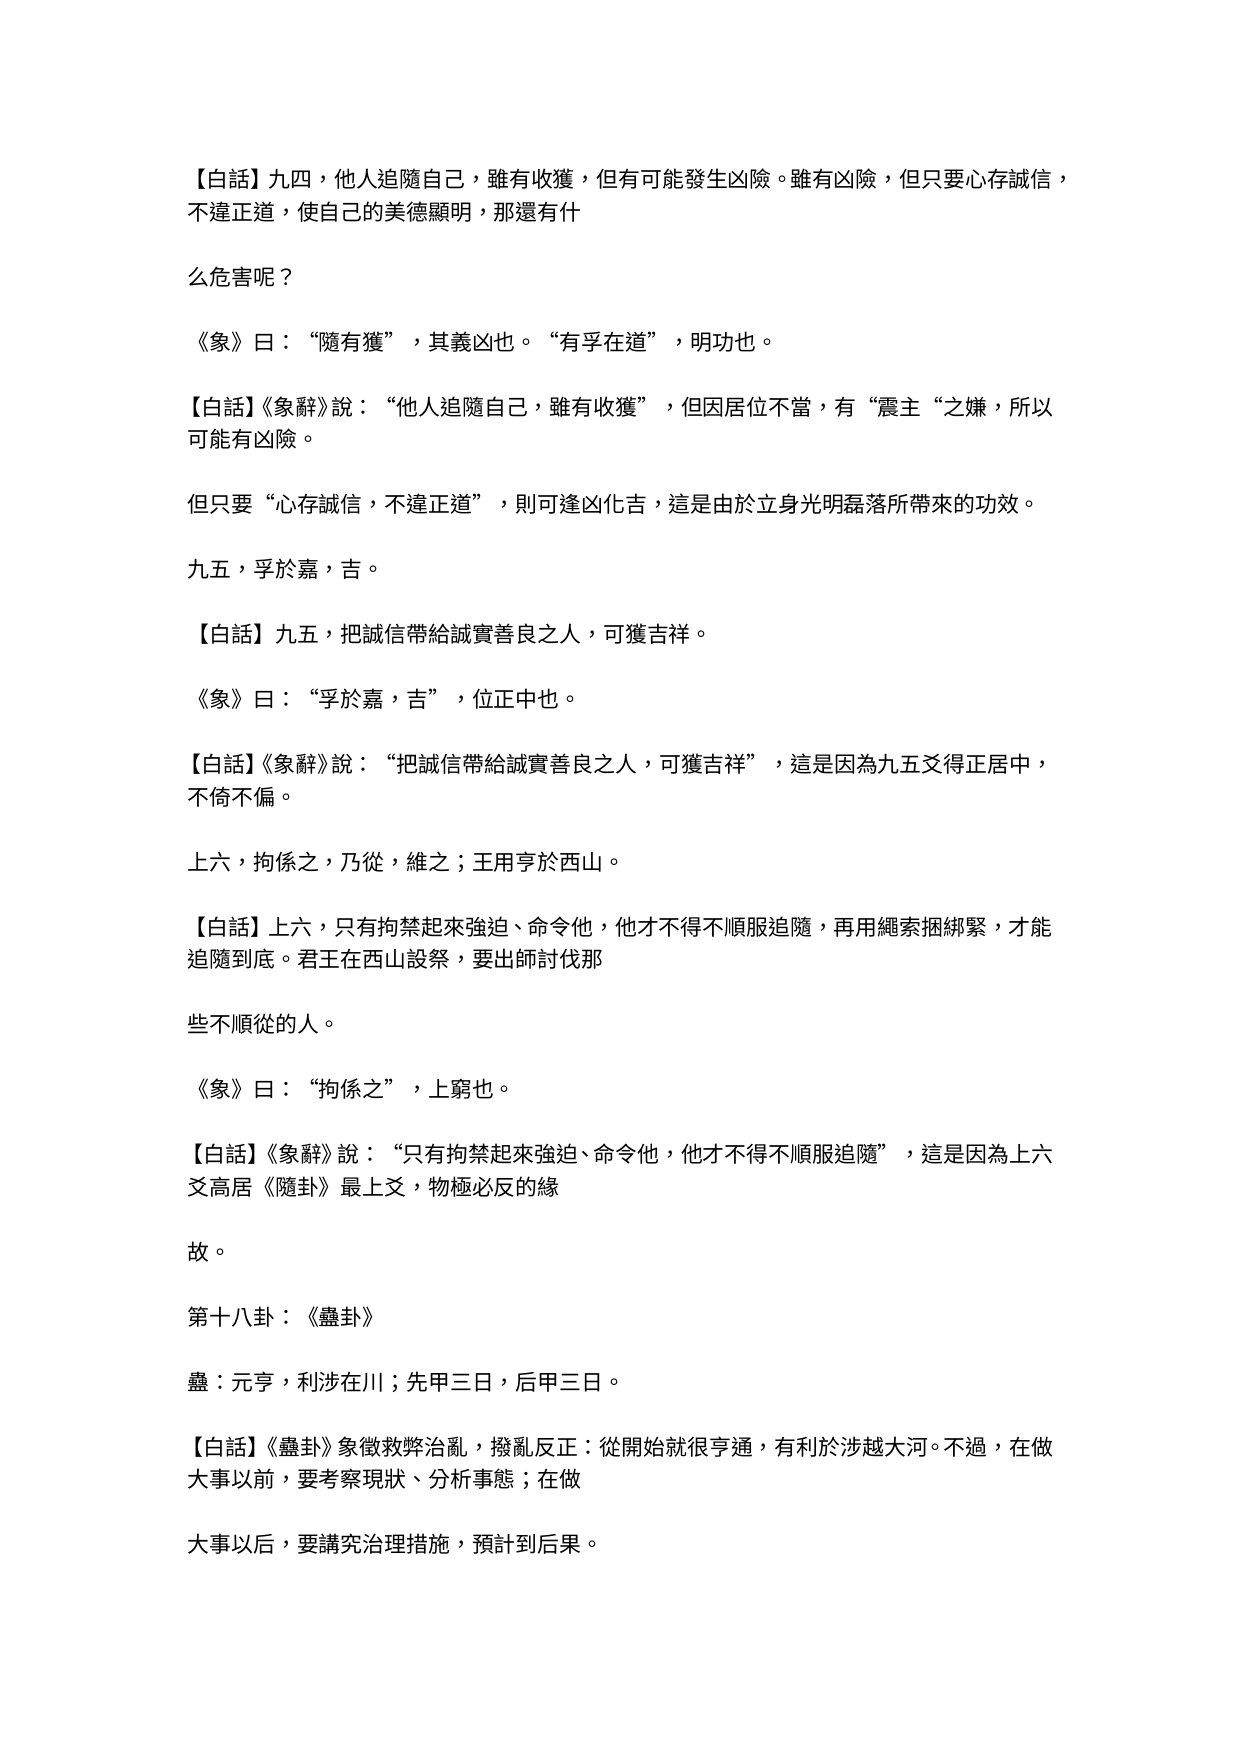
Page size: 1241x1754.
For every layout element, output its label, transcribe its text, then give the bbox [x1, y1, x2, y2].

text 《象》曰：“拘係之”，上窮也。 [187, 1072, 1053, 1104]
text 《象》曰：“隨有獲”，其義凶也。“有孚在道”，明功也。 [187, 324, 1053, 357]
text 【白話】《象辭》說：“只有拘禁起來強迫、命令他，他才不得不順服追隨”，這是因為上六爻高居《隨卦》最上爻，物極必反的緣 [187, 1137, 1053, 1202]
text 【白話】上六，只有拘禁起來強迫、命令他，他才不得不順服追隨，再用繩索捆綁緊，才能追隨到底。君王在西山設祭，要出師討伐那 [187, 909, 1053, 974]
text 《象》曰：“孚於嘉，吉”，位正中也。 [187, 682, 1053, 714]
text 上六，拘係之，乃從，維之；王用亨於西山。 [187, 844, 1053, 877]
text 么危害呢？ [187, 259, 1053, 292]
text 【白話】九五，把誠信帶給誠實善良之人，可獲吉祥。 [187, 617, 1053, 649]
text 但只要“心存誠信，不違正道”，則可逢凶化吉，這是由於立身光明磊落所帶來的功效。 [187, 487, 1053, 519]
text 【白話】《象辭》說：“把誠信帶給誠實善良之人，可獲吉祥”，這是因為九五爻得正居中，不倚不偏。 [187, 747, 1053, 812]
text 第十八卦：《蠱卦》 [187, 1299, 1053, 1332]
text 故。 [187, 1234, 1053, 1267]
text 大事以后，要講究治理措施，預計到后果。 [187, 1527, 1053, 1559]
text 【白話】九四，他人追隨自己，雖有收獲，但有可能發生凶險。雖有凶險，但只要心存誠信，不違正道，使自己的美德顯明，那還有什 [187, 162, 1053, 227]
text 蠱：元亨，利涉在川；先甲三日，后甲三日。 [187, 1364, 1053, 1397]
text 【白話】《蠱卦》象徵救弊治亂，撥亂反正：從開始就很亨通，有利於涉越大河。不過，在做大事以前，要考察現狀、分析事態；在做 [187, 1429, 1053, 1494]
text 【白話】《象辭》說：“他人追隨自己，雖有收獲”，但因居位不當，有“震主“之嫌，所以可能有凶險。 [187, 389, 1053, 454]
text 些不順從的人。 [187, 1007, 1053, 1039]
text 九五，孚於嘉，吉。 [187, 552, 1053, 584]
